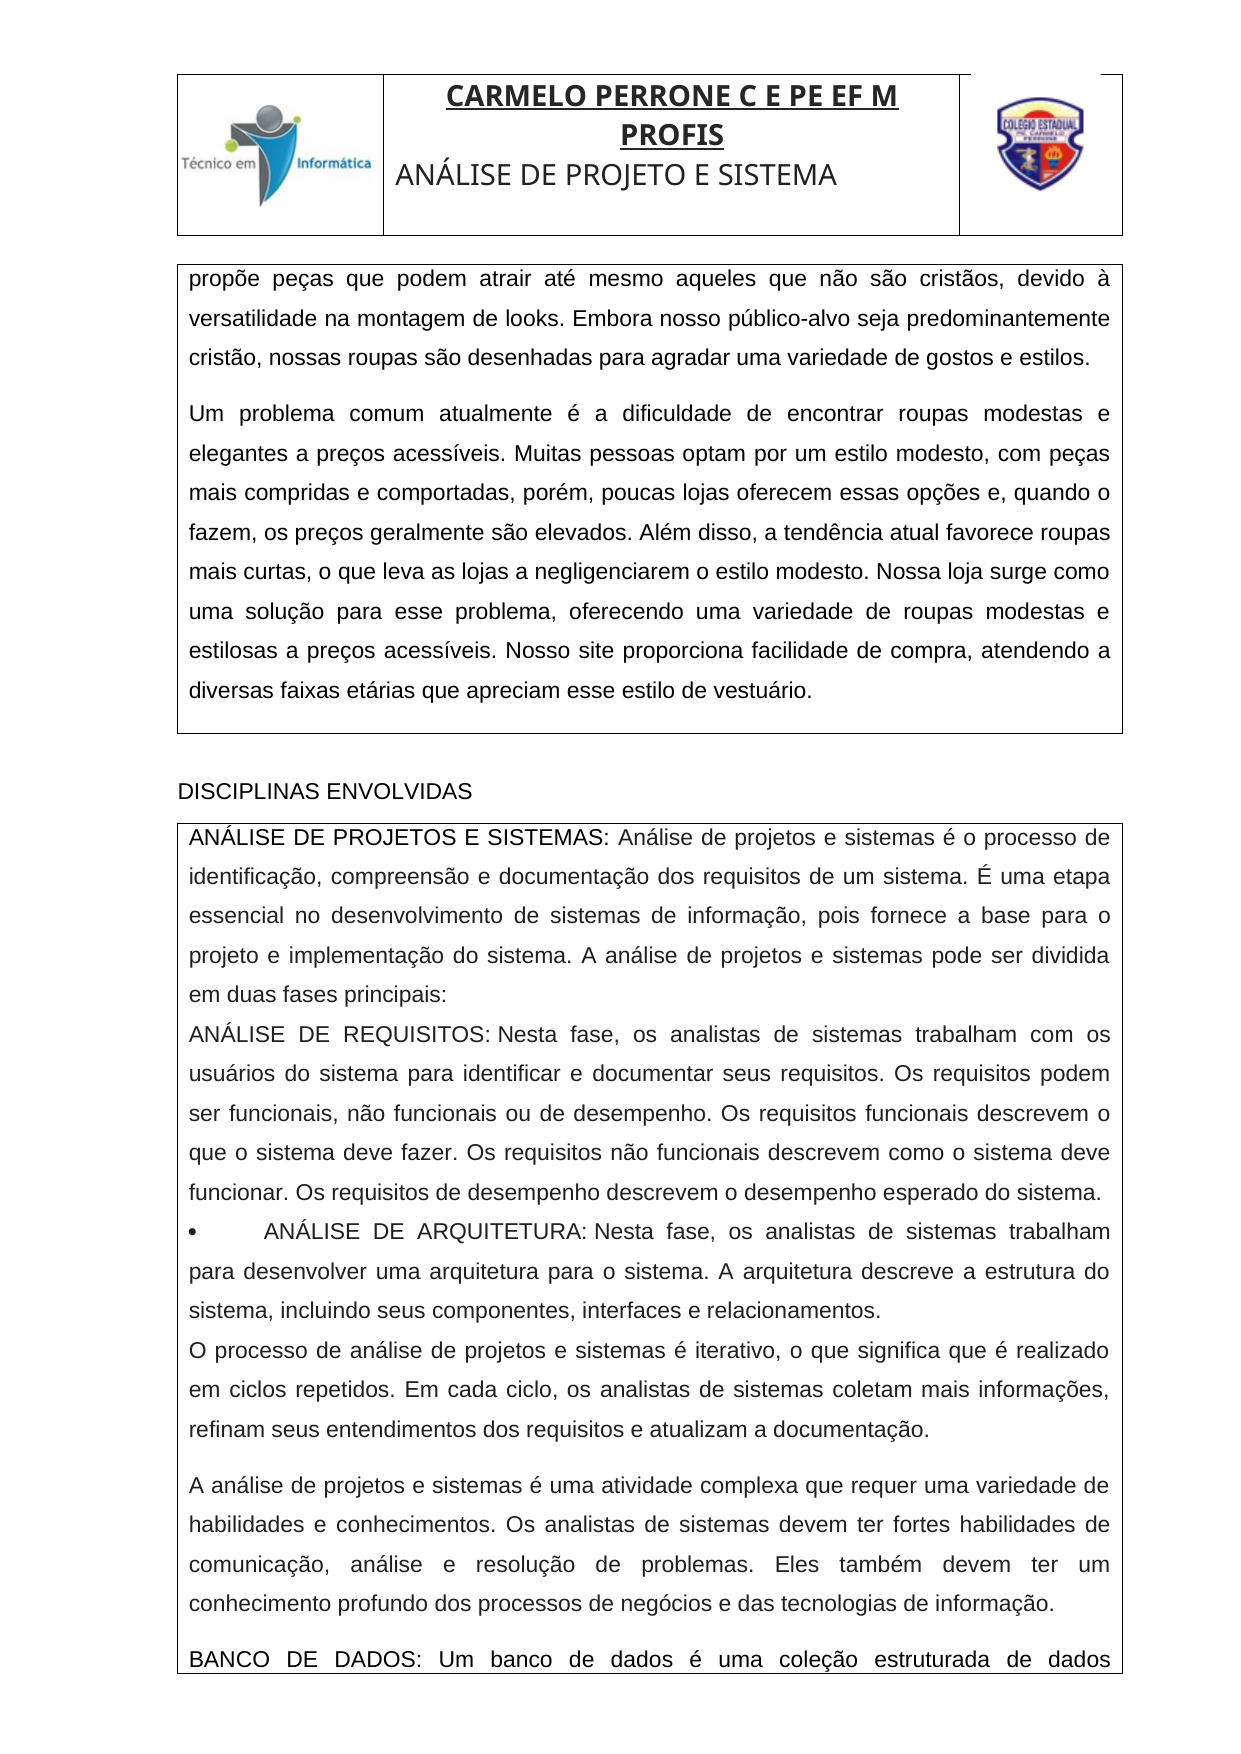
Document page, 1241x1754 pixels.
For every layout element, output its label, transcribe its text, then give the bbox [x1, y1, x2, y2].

table_header propõe peças que podem atrair até mesmo aqueles que não são cristãos, devido à versatilidade na montagem de looks. Embora nosso público-alvo seja predominantemente cristão, nossas roupas são desenhadas para agradar uma variedade de gostos e estilos. Um problema comum atualmente é a dificuldade de encontrar roupas modestas e elegantes a preços acessíveis. Muitas pessoas optam por um estilo modesto, com peças mais compridas e comportadas, porém, poucas lojas oferecem essas opções e, quando o fazem, os preços geralmente são elevados. Além disso, a tendência atual favorece roupas mais curtas, o que leva as lojas a negligenciarem o estilo modesto. Nossa loja surge como uma solução para esse problema, oferecendo uma variedade de roupas modestas e estilosas a preços acessíveis. Nosso site proporciona facilidade de compra, atendendo a diversas faixas etárias que apreciam esse estilo de vestuário. [178, 265, 1122, 733]
table_header ANÁLISE DE PROJETOS E SISTEMAS: Análise de projetos e sistemas é o processo de identificação, compreensão e documentação dos requisitos de um sistema. É uma etapa essencial no desenvolvimento de sistemas de informação, pois fornece a base para o projeto e implementação do sistema. A análise de projetos e sistemas pode ser dividida em duas fases principais: ANÁLISE DE REQUISITOS: Nesta fase, os analistas de sistemas trabalham com os usuários do sistema para identificar e documentar seus requisitos. Os requisitos podem ser funcionais, não funcionais ou de desempenho. Os requisitos funcionais descrevem o que o sistema deve fazer. Os requisitos não funcionais descrevem como o sistema deve funcionar. Os requisitos de desempenho descrevem o desempenho esperado do sistema. ANÁLISE DE ARQUITETURA: Nesta fase, os analistas de sistemas trabalham para desenvolver uma arquitetura para o sistema. A arquitetura descreve a estrutura do sistema, incluindo seus componentes, interfaces e relacionamentos. O processo de análise de projetos e sistemas é iterativo, o que significa que é realizado em ciclos repetidos. Em cada ciclo, os analistas de sistemas coletam mais informações, refinam seus entendimentos dos requisitos e atualizam a documentação. A análise de projetos e sistemas é uma atividade complexa que requer uma variedade de habilidades e conhecimentos. Os analistas de sistemas devem ter fortes habilidades de comunicação, análise e resolução de problemas. Eles também devem ter um conhecimento profundo dos processos de negócios e das tecnologias de informação. BANCO DE DADOS: Um banco de dados é uma coleção estruturada de dados [178, 824, 1122, 1673]
text DISCIPLINAS ENVOLVIDAS [177, 778, 1004, 804]
